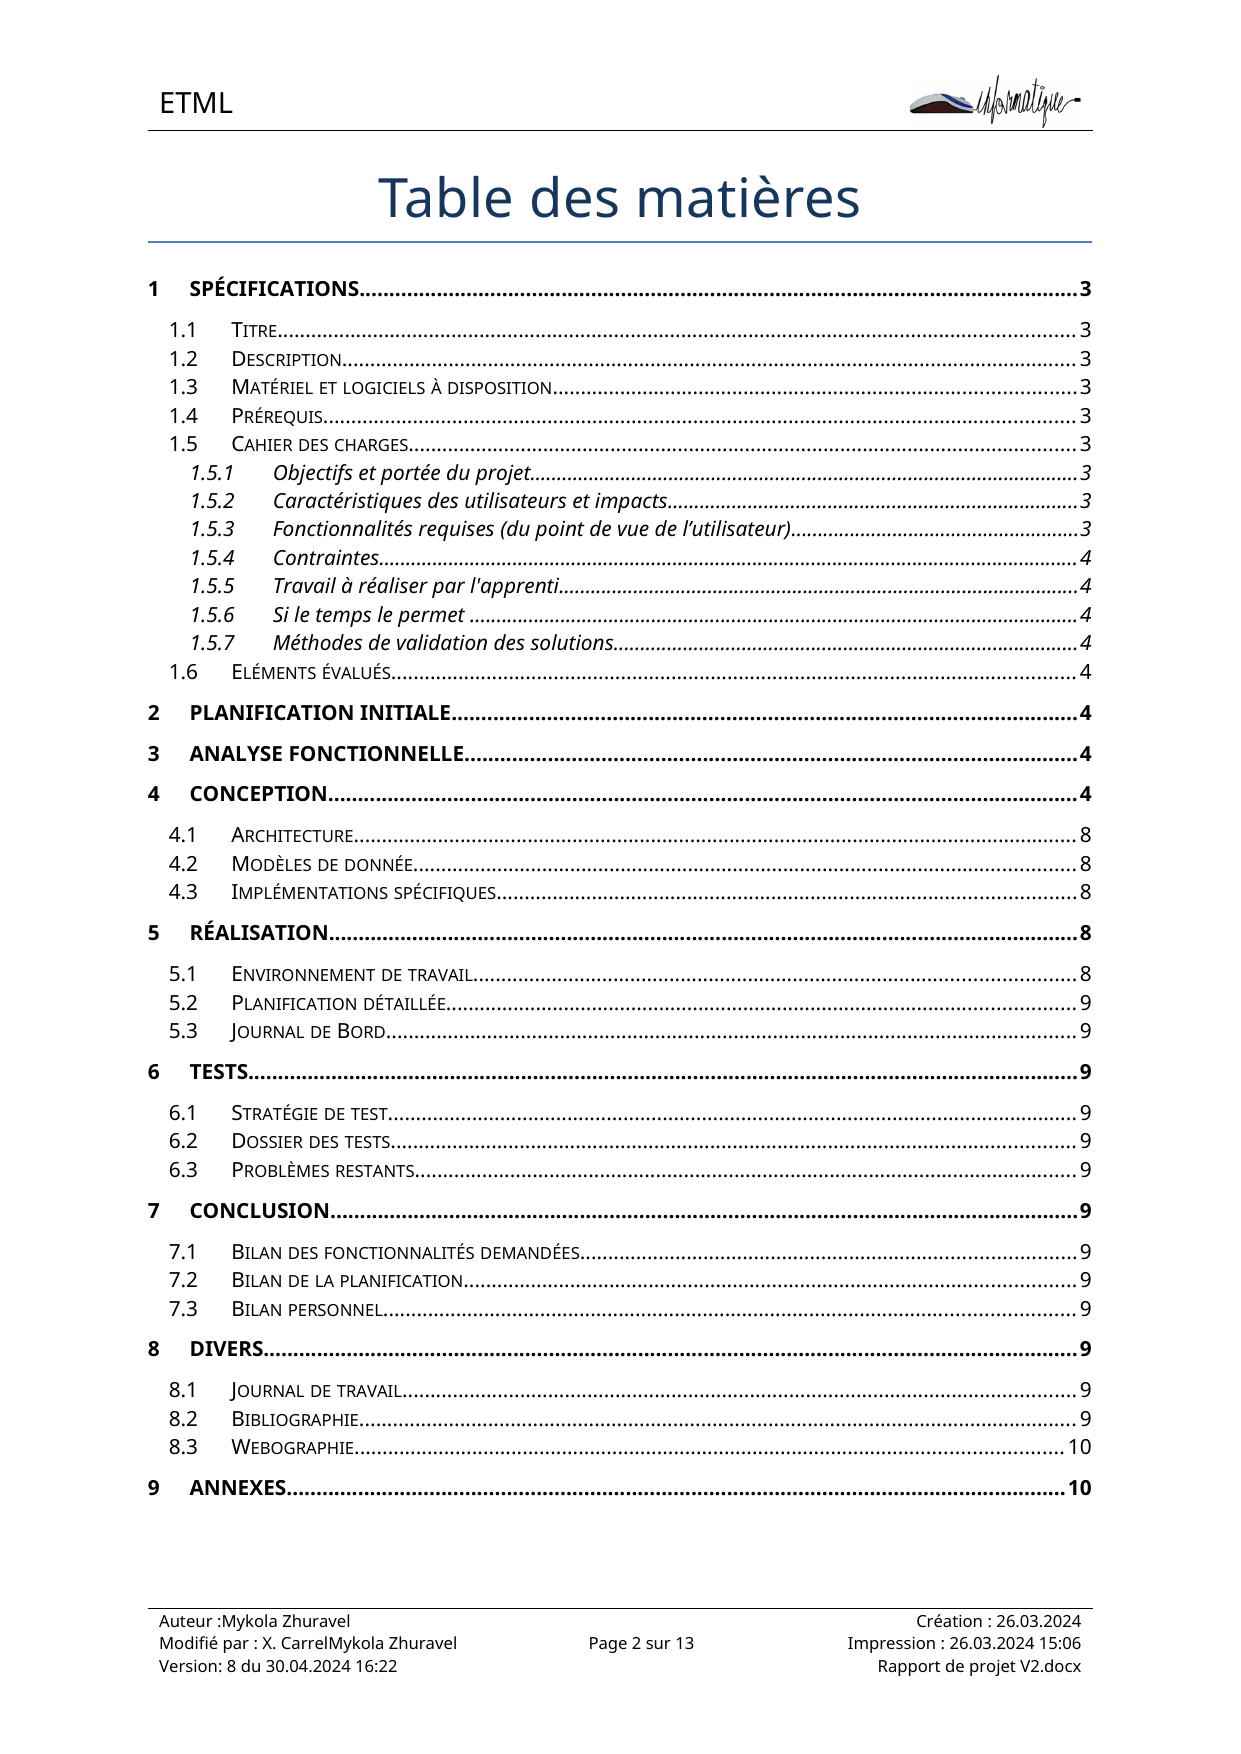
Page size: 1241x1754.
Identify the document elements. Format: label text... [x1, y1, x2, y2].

text 1.6 Eléments évalués 4 [168, 657, 1092, 685]
text 5.1 Environnement de travail 8 [168, 959, 1092, 988]
text 5.2 Planification détaillée 9 [168, 988, 1092, 1016]
text 8.1 Journal de travail 9 [168, 1376, 1092, 1404]
title Table des matières [148, 159, 1092, 241]
text 6.1 Stratégie de test 9 [168, 1098, 1092, 1126]
text 5 Réalisation 8 [148, 918, 1092, 947]
text 1.5.2 Caractéristiques des utilisateurs et impacts 3 [189, 486, 1092, 514]
text 8.3 Webographie 10 [168, 1432, 1092, 1461]
text 4.2 Modèles de donnée 8 [168, 849, 1092, 877]
text 1.3 Matériel et logiciels à disposition 3 [168, 372, 1092, 401]
text 1.4 Prérequis 3 [168, 401, 1092, 429]
picture [909, 75, 1082, 128]
text 1.5.7 Méthodes de validation des solutions 4 [189, 628, 1092, 657]
text 7.3 Bilan personnel 9 [168, 1294, 1092, 1322]
text 1.5.5 Travail à réaliser par l'apprenti 4 [189, 571, 1092, 600]
text 6.3 Problèmes restants 9 [168, 1155, 1092, 1183]
text 3 Analyse fonctionnelle 4 [148, 739, 1092, 767]
text 1.5.4 Contraintes 4 [189, 543, 1092, 571]
text 5.3 Journal de Bord 9 [168, 1016, 1092, 1044]
text 7.2 Bilan de la planification 9 [168, 1265, 1092, 1294]
text 6.2 Dossier des tests 9 [168, 1126, 1092, 1155]
text 4 Conception 4 [148, 779, 1092, 808]
text 1.5 Cahier des charges 3 [168, 429, 1092, 458]
text 8 Divers 9 [148, 1334, 1092, 1363]
text 7.1 Bilan des fonctionnalités demandées 9 [168, 1237, 1092, 1265]
text 1.5.6 Si le temps le permet … 4 [189, 600, 1092, 628]
text 6 Tests 9 [148, 1057, 1092, 1086]
text 4.1 Architecture 8 [168, 821, 1092, 849]
text 7 Conclusion 9 [148, 1196, 1092, 1224]
text 1.1 Titre 3 [168, 316, 1092, 344]
text 1.2 Description 3 [168, 344, 1092, 372]
text 4.3 Implémentations spécifiques 8 [168, 877, 1092, 906]
text 2 Planification Initiale 4 [148, 698, 1092, 726]
text 9 Annexes 10 [148, 1473, 1092, 1502]
text 1.5.3 Fonctionnalités requises (du point de vue de l’utilisateur) 3 [189, 514, 1092, 543]
text 1 Spécifications 3 [148, 274, 1092, 303]
text 1.5.1 Objectifs et portée du projet 3 [189, 458, 1092, 486]
text 8.2 Bibliographie 9 [168, 1404, 1092, 1432]
